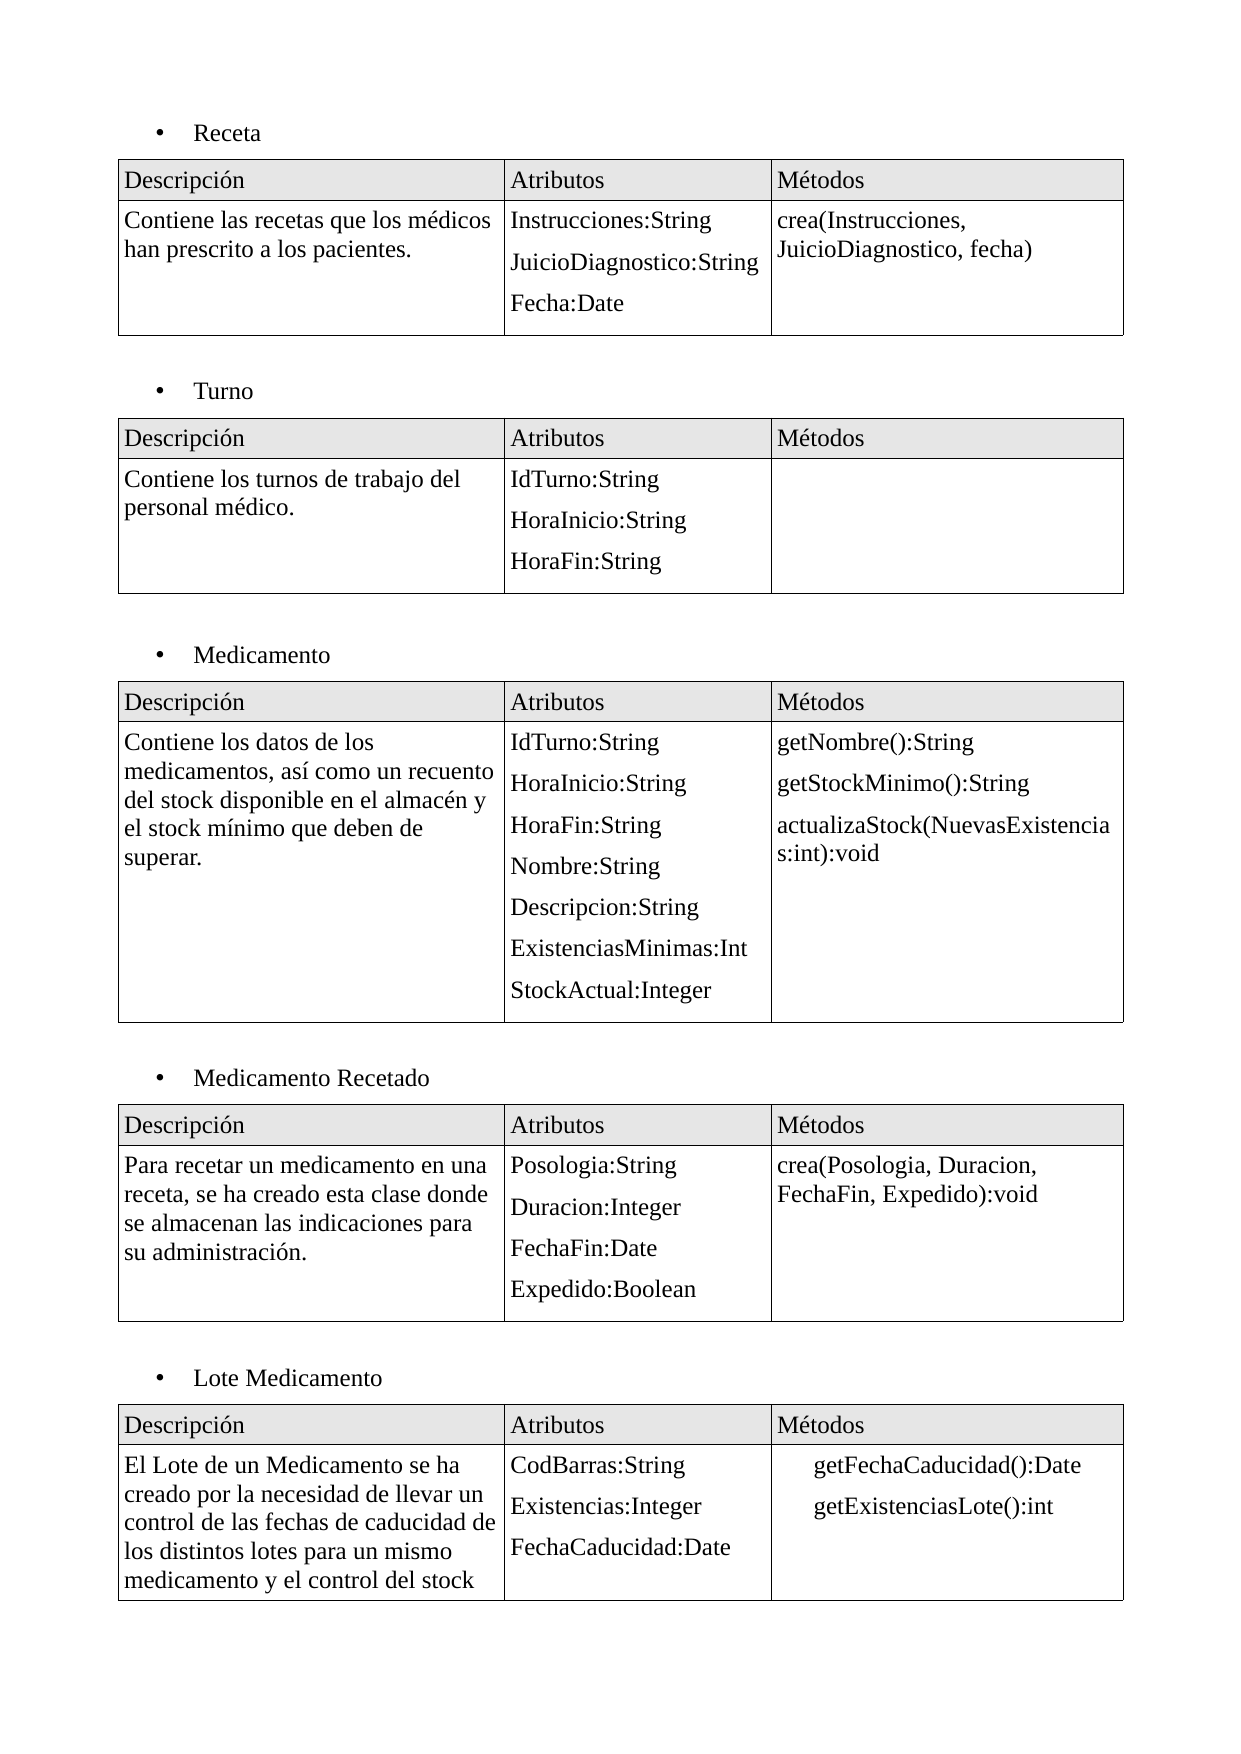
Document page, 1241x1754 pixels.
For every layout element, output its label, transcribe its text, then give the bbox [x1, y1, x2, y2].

table_cell IdTurno:String HoraInicio:String HoraFin:String [505, 459, 771, 593]
table_cell Contiene las recetas que los médicos han prescrito a los pacientes. [119, 201, 504, 335]
table_cell Contiene los turnos de trabajo del personal médico. [119, 459, 504, 593]
table_cell getNombre():String getStockMinimo():String actualizaStock(NuevasExistencias:int):void [772, 722, 1123, 1022]
table_cell crea(Posologia, Duracion, FechaFin, Expedido):void [772, 1146, 1123, 1321]
list Medicamento Recetado [156, 1063, 1122, 1092]
table_cell Contiene los datos de los medicamentos, así como un recuento del stock disponible en el almacén y el stock mínimo que deben de superar. [119, 722, 504, 1022]
table_header Descripción [119, 682, 504, 721]
table_header Descripción [119, 1105, 504, 1145]
table_header Métodos [772, 419, 1123, 458]
table_header Atributos [505, 1105, 771, 1145]
table_cell Para recetar un medicamento en una receta, se ha creado esta clase donde se almacenan las indicaciones para su administración. [119, 1146, 504, 1321]
table_cell CodBarras:String Existencias:Integer FechaCaducidad:Date [505, 1445, 771, 1599]
table_header Métodos [772, 1405, 1123, 1444]
table_cell getFechaCaducidad():Date getExistenciasLote():int [772, 1445, 1123, 1599]
list Lote Medicamento [156, 1363, 1122, 1391]
table_header Descripción [119, 419, 504, 458]
table_cell Instrucciones:String JuicioDiagnostico:String Fecha:Date [505, 201, 771, 335]
table_header Atributos [505, 160, 771, 200]
table_header Métodos [772, 682, 1123, 721]
table_header Descripción [119, 1405, 504, 1444]
table_header Atributos [505, 1405, 771, 1444]
table_cell IdTurno:String HoraInicio:String HoraFin:String Nombre:String Descripcion:String ExistenciasMinimas:Int StockActual:Integer [505, 722, 771, 1022]
table_header Métodos [772, 1105, 1123, 1145]
list Turno [156, 376, 1122, 405]
table_header Métodos [772, 160, 1123, 200]
list Receta [156, 118, 1122, 147]
list Medicamento [156, 640, 1122, 669]
table_cell El Lote de un Medicamento se ha creado por la necesidad de llevar un control de las fechas de caducidad de los distintos lotes para un mismo medicamento y el control del stock [119, 1445, 504, 1599]
table_cell crea(Instrucciones, JuicioDiagnostico, fecha) [772, 201, 1123, 335]
table_header Atributos [505, 419, 771, 458]
table_header Descripción [119, 160, 504, 200]
table_cell Posologia:String Duracion:Integer FechaFin:Date Expedido:Boolean [505, 1146, 771, 1321]
table_cell [772, 459, 1123, 593]
table_header Atributos [505, 682, 771, 721]
